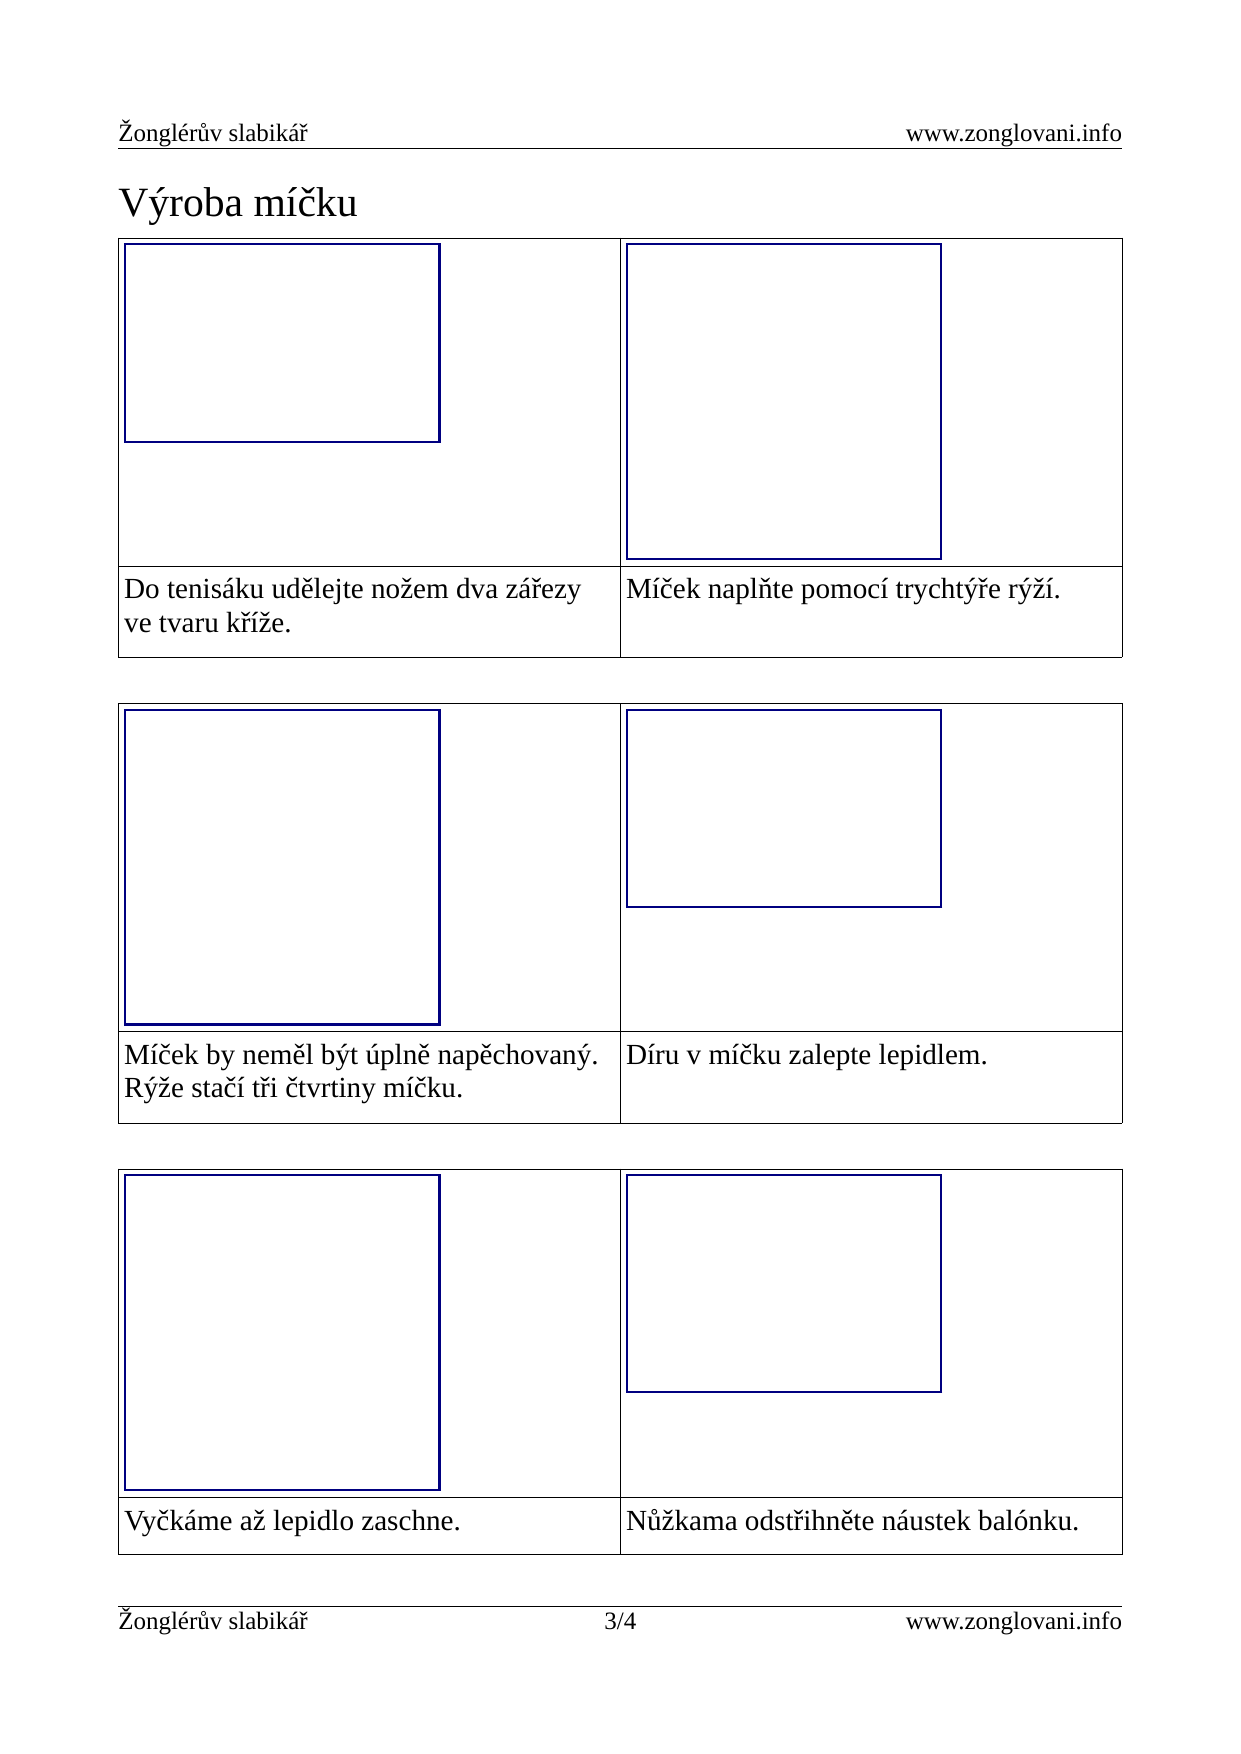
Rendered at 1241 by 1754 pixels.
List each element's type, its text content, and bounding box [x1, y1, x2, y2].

table_cell Díru v míčku zalepte lepidlem. [621, 1032, 1122, 1122]
table_cell Míček by neměl být úplně napěchovaný. Rýže stačí tři čtvrtiny míčku. [119, 1032, 620, 1122]
table_cell Do tenisáku udělejte nožem dva zářezy ve tvaru kříže. [119, 567, 620, 657]
table_cell Vyčkáme až lepidlo zaschne. [119, 1498, 620, 1554]
table_header [119, 1170, 620, 1497]
subtitle Výroba míčku [118, 177, 1122, 225]
table_header [119, 704, 620, 1031]
table_cell Míček naplňte pomocí trychtýře rýží. [621, 567, 1122, 657]
table_header [621, 239, 1122, 566]
table_header [119, 239, 620, 566]
table_cell Nůžkama odstřihněte náustek balónku. [621, 1498, 1122, 1554]
table_header [621, 1170, 1122, 1497]
table_header [621, 704, 1122, 1031]
